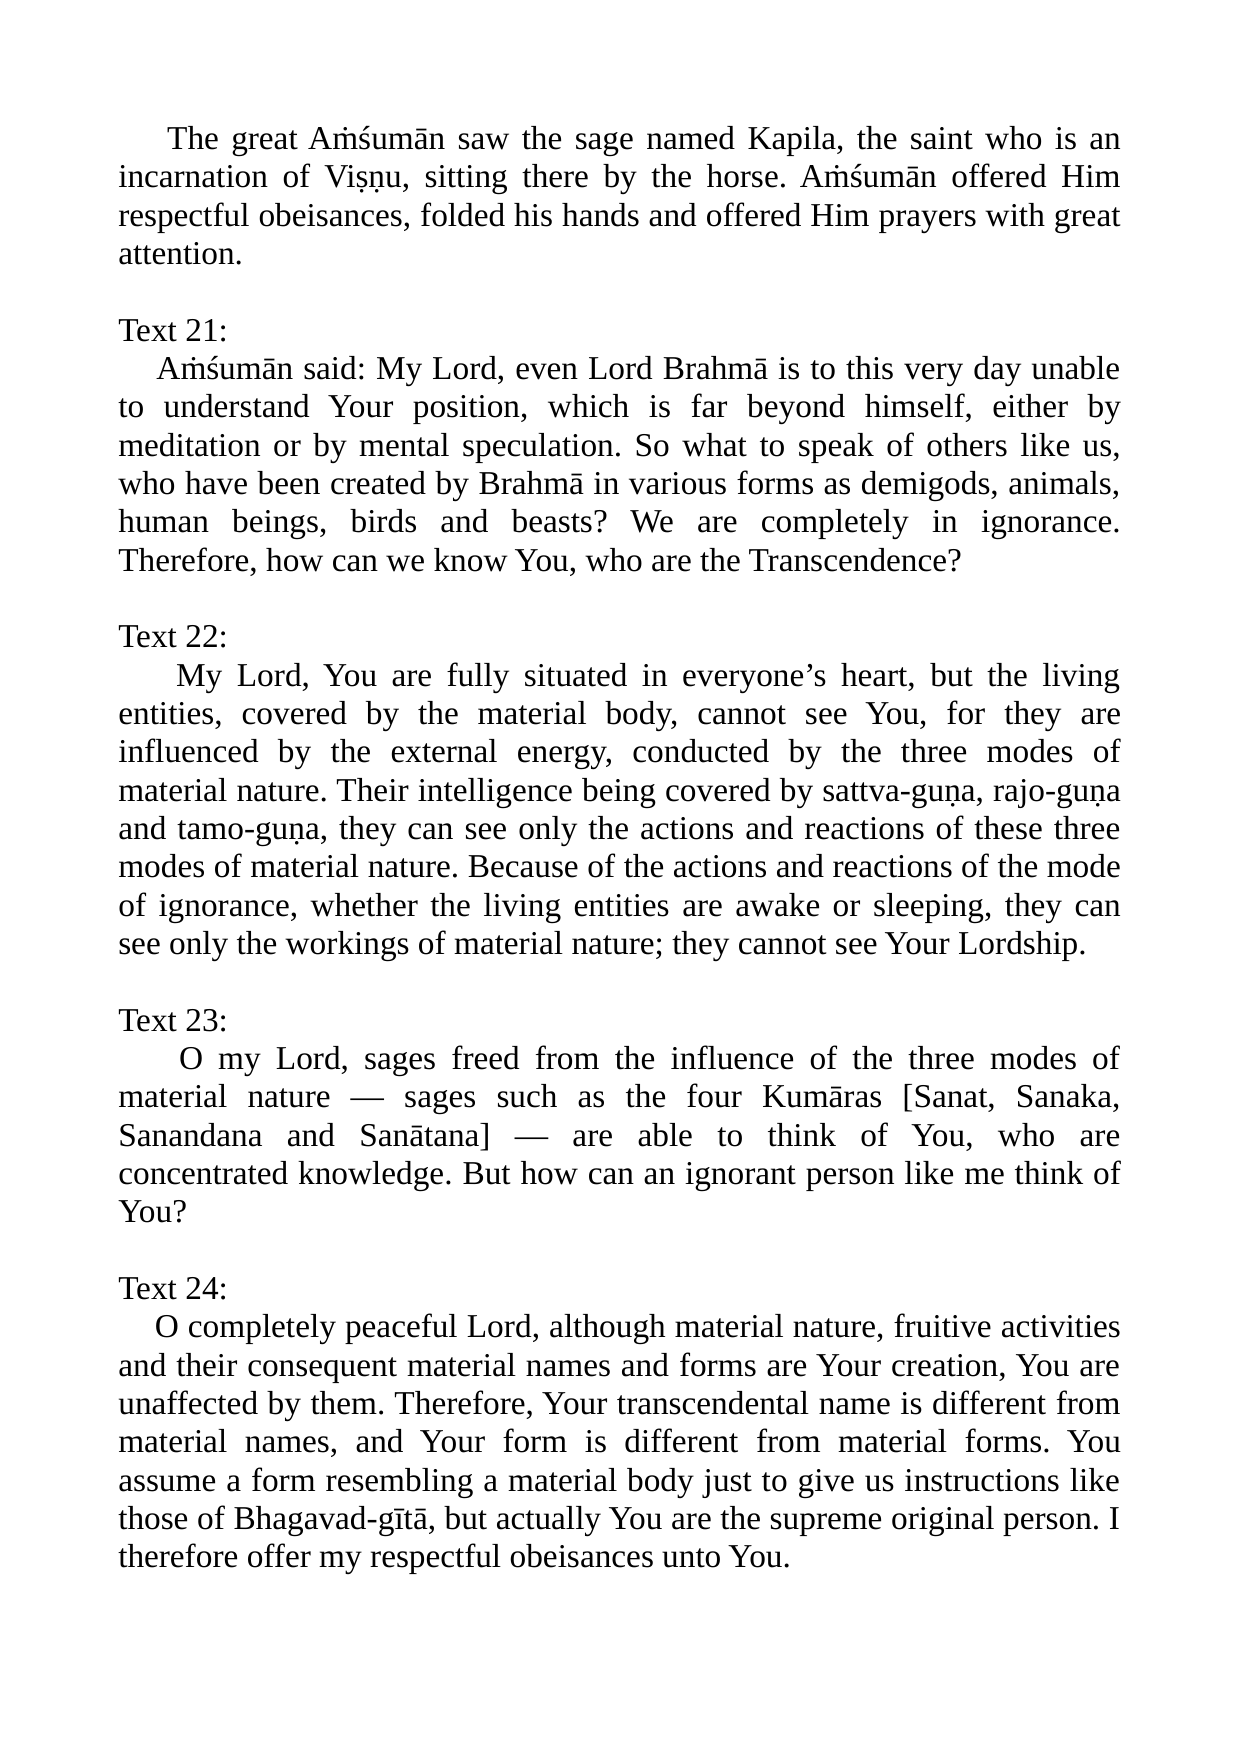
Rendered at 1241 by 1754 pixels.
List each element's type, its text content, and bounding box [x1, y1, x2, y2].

text Aṁśumān said: My Lord, even Lord Brahmā is to this very day unable to understand Your position, which is far beyond himself, either by meditation or by mental speculation. So what to speak of others like us, who have been created by Brahmā in various forms as demigods, animals, human beings, birds and beasts? We are completely in ignorance. Therefore, how can we know You, who are the Transcendence? [118, 348, 1122, 578]
text My Lord, You are fully situated in everyone’s heart, but the living entities, covered by the material body, cannot see You, for they are influenced by the external energy, conducted by the three modes of material nature. Their intelligence being covered by sattva-guṇa, rajo-guṇa and tamo-guṇa, they can see only the actions and reactions of these three modes of material nature. Because of the actions and reactions of the mode of ignorance, whether the living entities are awake or sleeping, they can see only the workings of material nature; they cannot see Your Lordship. [118, 655, 1122, 961]
text Text 24: [118, 1268, 1122, 1306]
text The great Aṁśumān saw the sage named Kapila, the saint who is an incarnation of Viṣṇu, sitting there by the horse. Aṁśumān offered Him respectful obeisances, folded his hands and offered Him prayers with great attention. [118, 118, 1122, 271]
text Text 21: [118, 310, 1122, 348]
text O my Lord, sages freed from the influence of the three modes of material nature — sages such as the four Kumāras [Sanat, Sanaka, Sanandana and Sanātana] — are able to think of You, who are concentrated knowledge. But how can an ignorant person like me think of You? [118, 1038, 1122, 1230]
text Text 23: [118, 1000, 1122, 1038]
text Text 22: [118, 616, 1122, 655]
text O completely peaceful Lord, although material nature, fruitive activities and their consequent material names and forms are Your creation, You are unaffected by them. Therefore, Your transcendental name is different from material names, and Your form is different from material forms. You assume a form resembling a material body just to give us instructions like those of Bhagavad-gītā, but actually You are the supreme original person. I therefore offer my respectful obeisances unto You. [118, 1306, 1122, 1575]
